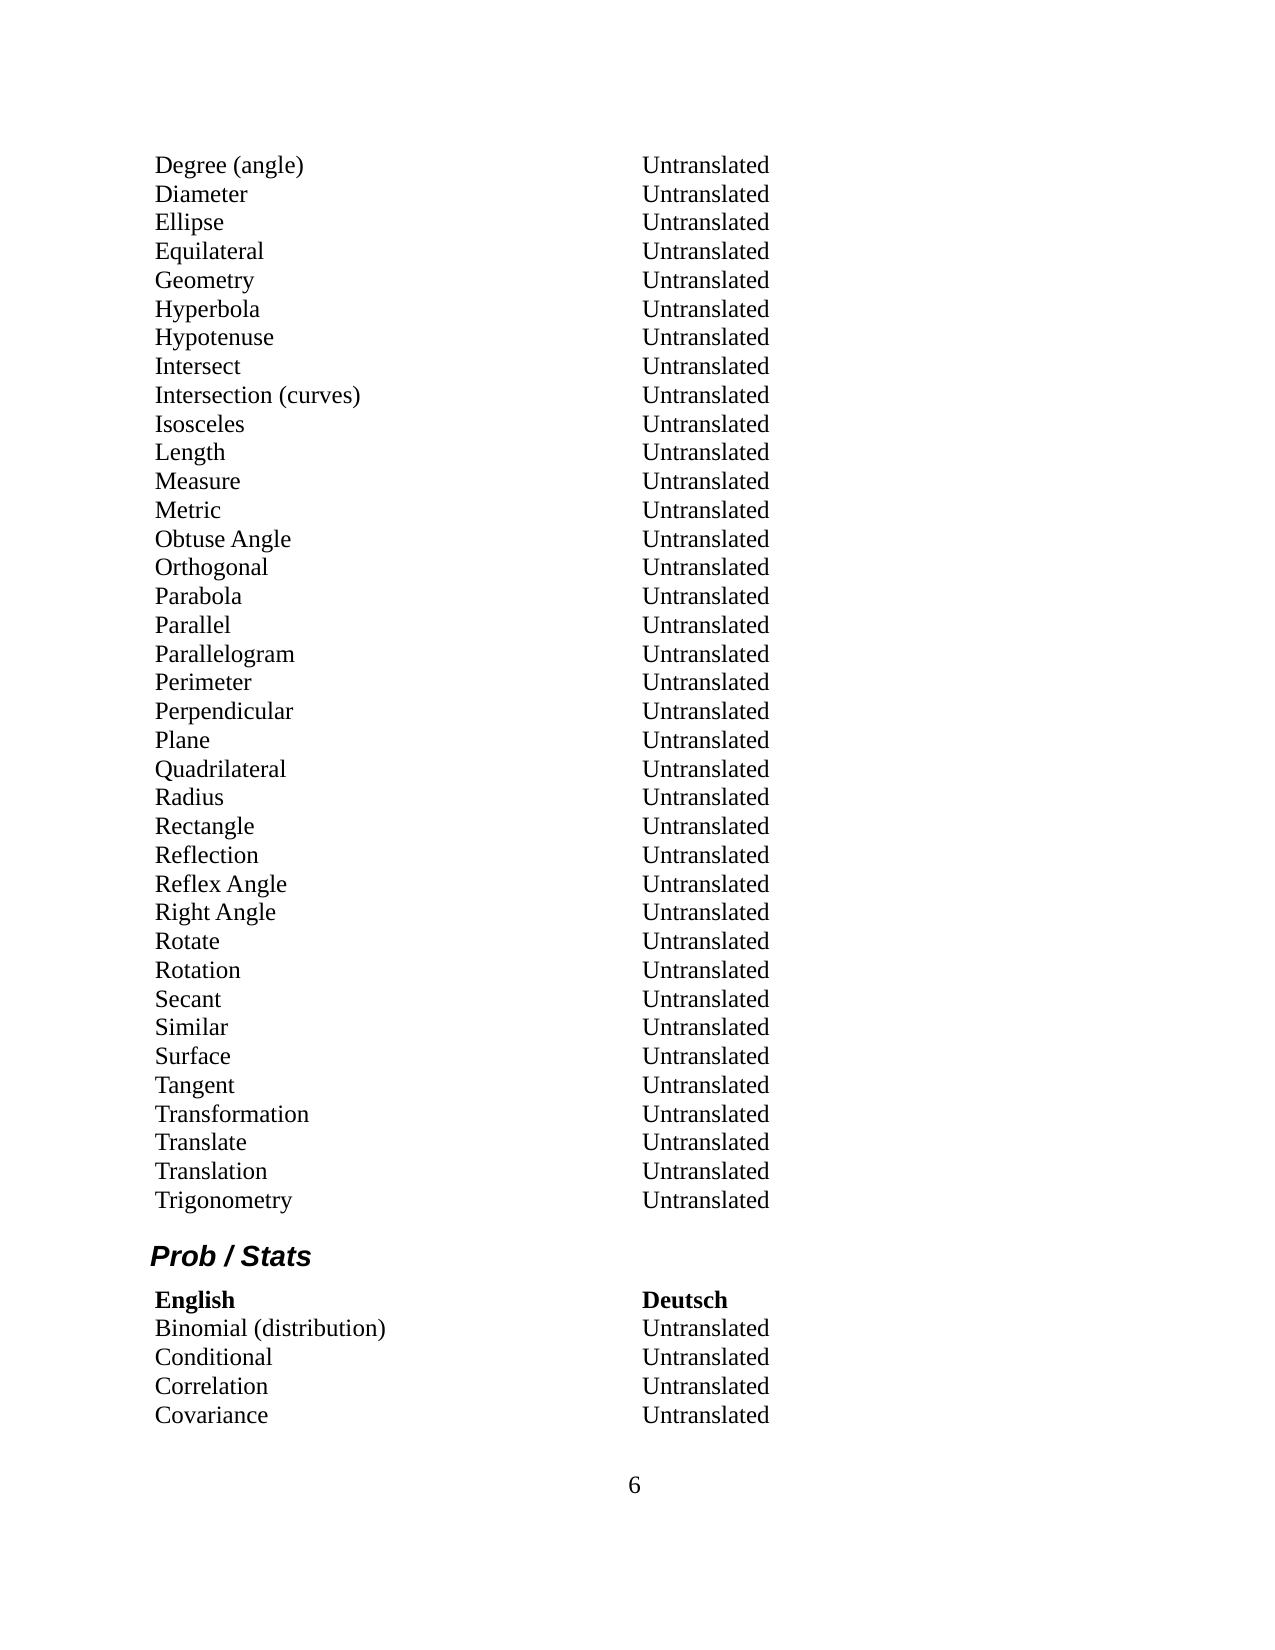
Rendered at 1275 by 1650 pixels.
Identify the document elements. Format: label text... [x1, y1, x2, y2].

table_cell Covariance [150, 1400, 637, 1428]
table_cell Untranslated [638, 898, 1125, 926]
table_cell Parallelogram [150, 639, 637, 667]
table_cell Untranslated [638, 783, 1125, 811]
table_cell Intersection (curves) [150, 380, 637, 409]
table_cell Untranslated [638, 208, 1125, 236]
table_cell Untranslated [638, 294, 1125, 322]
table_cell Untranslated [638, 351, 1125, 380]
table_cell Perimeter [150, 668, 637, 696]
table_cell Binomial (distribution) [150, 1314, 637, 1342]
table_cell Untranslated [638, 380, 1125, 409]
table_cell Right Angle [150, 898, 637, 926]
table_cell Untranslated [638, 466, 1125, 495]
table_cell Untranslated [638, 409, 1125, 437]
table_cell Untranslated [638, 1342, 1125, 1371]
table_cell Obtuse Angle [150, 524, 637, 552]
table_cell Correlation [150, 1371, 637, 1400]
table_cell Quadrilateral [150, 754, 637, 782]
table_cell Untranslated [638, 955, 1125, 984]
table_cell Parallel [150, 610, 637, 639]
table_cell Conditional [150, 1342, 637, 1371]
table_cell Rotate [150, 926, 637, 955]
table_cell Untranslated [638, 811, 1125, 840]
table_cell Untranslated [638, 984, 1125, 1012]
table_cell Secant [150, 984, 637, 1012]
table_cell Untranslated [638, 179, 1125, 207]
table_cell Untranslated [638, 323, 1125, 351]
table_cell Metric [150, 495, 637, 524]
table_cell Surface [150, 1041, 637, 1070]
table_cell Untranslated [638, 926, 1125, 955]
table_cell Untranslated [638, 1185, 1125, 1214]
table_cell Untranslated [638, 1314, 1125, 1342]
table_cell Hyperbola [150, 294, 637, 322]
table_cell Diameter [150, 179, 637, 207]
table_cell Untranslated [638, 725, 1125, 754]
table_cell Length [150, 438, 637, 466]
table_cell Intersect [150, 351, 637, 380]
table_cell Untranslated [638, 265, 1125, 294]
table_cell Translate [150, 1128, 637, 1156]
table_cell Untranslated [638, 438, 1125, 466]
table_cell Untranslated [638, 869, 1125, 897]
table_cell Untranslated [638, 524, 1125, 552]
table_cell Isosceles [150, 409, 637, 437]
table_header Deutsch [638, 1285, 1125, 1313]
table_cell Untranslated [638, 696, 1125, 725]
table_cell Parabola [150, 581, 637, 610]
table_cell Reflex Angle [150, 869, 637, 897]
table_cell Untranslated [638, 495, 1125, 524]
table_cell Untranslated [638, 840, 1125, 869]
table_cell Similar [150, 1013, 637, 1041]
table_cell Untranslated [638, 610, 1125, 639]
table_header English [150, 1285, 637, 1313]
table_cell Untranslated [638, 236, 1125, 265]
table_cell Trigonometry [150, 1185, 637, 1214]
table_cell Tangent [150, 1070, 637, 1099]
table_cell Untranslated [638, 1400, 1125, 1428]
table_cell Measure [150, 466, 637, 495]
table_cell Untranslated [638, 1070, 1125, 1099]
table_cell Untranslated [638, 1013, 1125, 1041]
table_cell Untranslated [638, 754, 1125, 782]
table_cell Rotation [150, 955, 637, 984]
table_cell Plane [150, 725, 637, 754]
table_cell Untranslated [638, 1128, 1125, 1156]
table_cell Hypotenuse [150, 323, 637, 351]
table_cell Untranslated [638, 1156, 1125, 1185]
table_cell Rectangle [150, 811, 637, 840]
table_cell Untranslated [638, 1041, 1125, 1070]
table_cell Untranslated [638, 1371, 1125, 1400]
table_cell Untranslated [638, 553, 1125, 581]
table_cell Equilateral [150, 236, 637, 265]
table_cell Perpendicular [150, 696, 637, 725]
table_cell Ellipse [150, 208, 637, 236]
table_cell Transformation [150, 1099, 637, 1127]
table_cell Untranslated [638, 639, 1125, 667]
table_cell Untranslated [638, 581, 1125, 610]
table_cell Untranslated [638, 150, 1125, 179]
table_cell Reflection [150, 840, 637, 869]
table_cell Orthogonal [150, 553, 637, 581]
table_cell Untranslated [638, 668, 1125, 696]
subtitle Prob / Stats [150, 1239, 1125, 1272]
table_cell Radius [150, 783, 637, 811]
table_cell Degree (angle) [150, 150, 637, 179]
table_cell Translation [150, 1156, 637, 1185]
table_cell Untranslated [638, 1099, 1125, 1127]
table_cell Geometry [150, 265, 637, 294]
